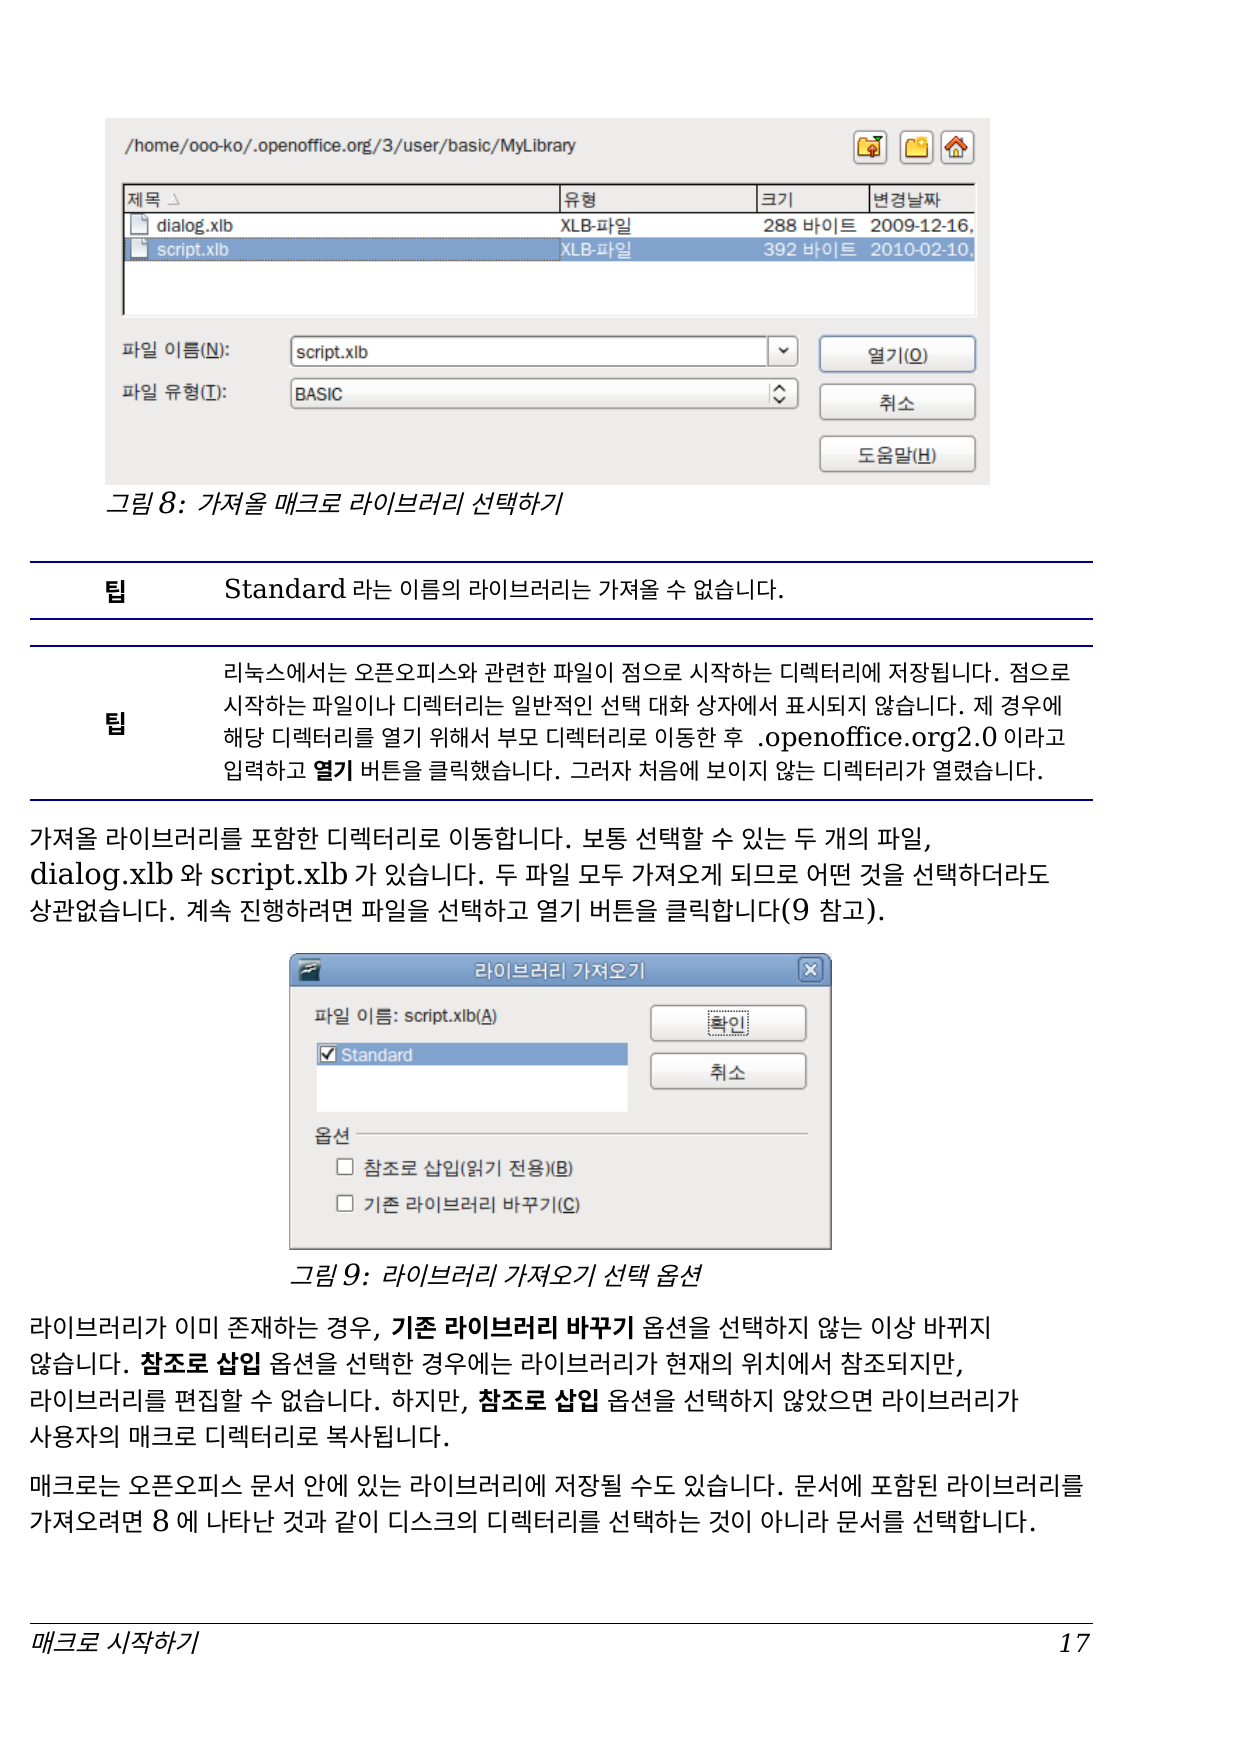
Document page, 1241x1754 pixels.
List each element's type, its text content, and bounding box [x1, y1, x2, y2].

table_header Standard라는 이름의 라이브러리는 가져올 수 없습니다. [203, 563, 1093, 618]
text 그림 8: 가져올 매크로 라이브러리 선택하기 [105, 485, 987, 521]
text 라이브러리가 이미 존재하는 경우, 기존 라이브러리 바꾸기 옵션을 선택하지 않는 이상 바뀌지 않습니다. 참조로 삽입 옵션을 선택한 경우에는 라이브러리가 현재의 위치에서 참조되지만, 라이브러리를 편집할 수 없습니다. 하지만, 참조로 삽입 옵션을 선택하지 않았으면 라이브러리가 사용자의 매크로 디렉터리로 복사됩니다. [29, 1309, 1093, 1454]
picture [105, 118, 990, 485]
text 가져올 라이브러리를 포함한 디렉터리로 이동합니다. 보통 선택할 수 있는 두 개의 파일, dialog.xlb와 script.xlb가 있습니다. 두 파일 모두 가져오게 되므로 어떤 것을 선택하더라도 상관없습니다. 계속 진행하려면 파일을 선택하고 열기 버튼을 클릭합니다(그림 9 참고). [29, 819, 1093, 928]
table_header 리눅스에서는 오픈오피스와 관련한 파일이 점으로 시작하는 디렉터리에 저장됩니다. 점으로 시작하는 파일이나 디렉터리는 일반적인 선택 대화 상자에서 표시되지 않습니다. 제 경우에 해당 디렉터리를 열기 위해서 부모 디렉터리로 이동한 후 .openoffice.org2.0이라고 입력하고 열기 버튼을 클릭했습니다. 그러자 처음에 보이지 않는 디렉터리가 열렸습니다. [203, 647, 1093, 799]
text 매크로는 오픈오피스 문서 안에 있는 라이브러리에 저장될 수도 있습니다. 문서에 포함된 라이브러리를 가져오려면 그림 8에 나타난 것과 같이 디스크의 디렉터리를 선택하는 것이 아니라 문서를 선택합니다. [29, 1466, 1093, 1539]
picture [289, 953, 832, 1250]
table_header 팁 [30, 563, 202, 618]
table_header 팁 [30, 647, 202, 799]
text 그림 9: 라이브러리 가져오기 선택 옵션 [289, 1256, 833, 1292]
